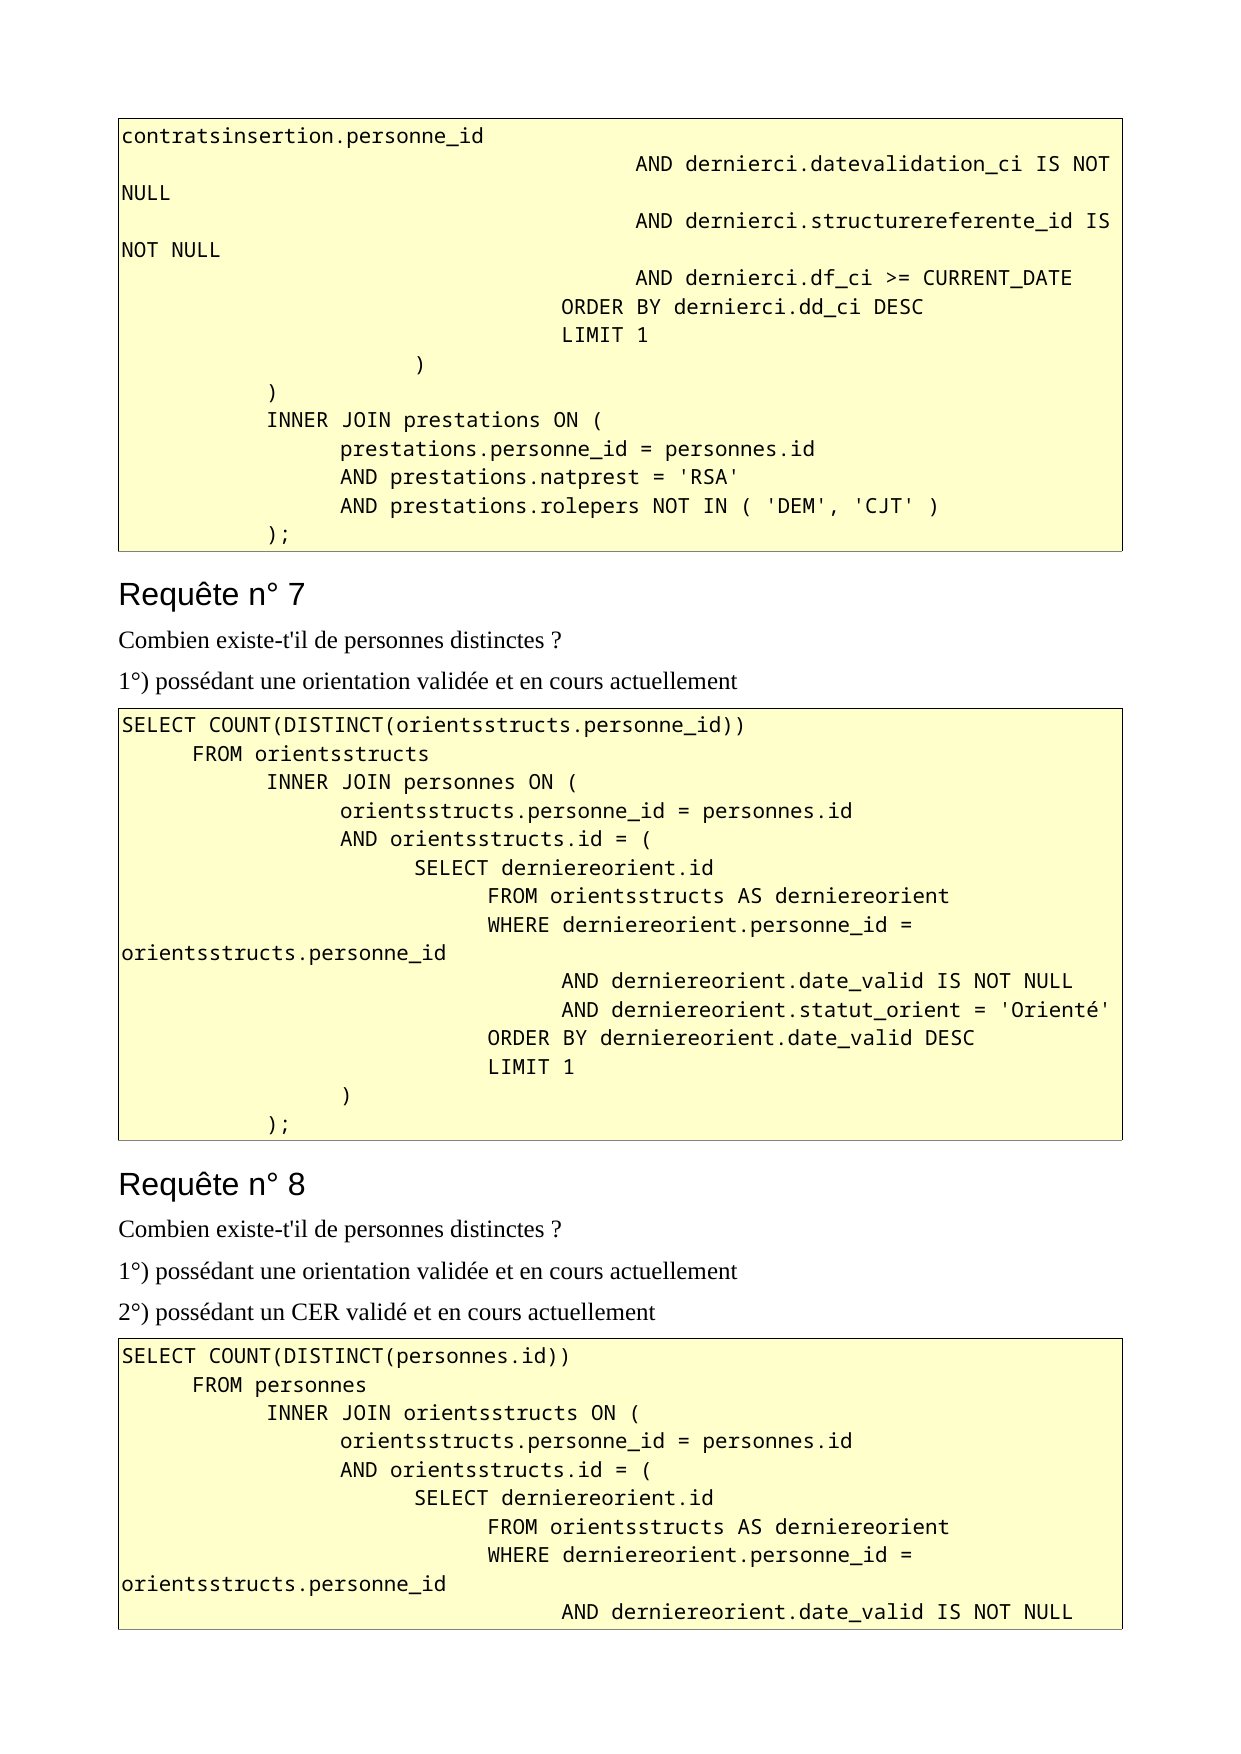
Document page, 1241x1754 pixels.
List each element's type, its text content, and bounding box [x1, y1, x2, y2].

text ); [119, 516, 1122, 551]
text contratsinsertion.personne_id [119, 119, 1122, 147]
text SELECT COUNT(DISTINCT(orientsstructs.personne_id)) [119, 709, 1122, 736]
text prestations.personne_id = personnes.id [119, 431, 1122, 459]
text LIMIT 1 [119, 1049, 1122, 1077]
text INNER JOIN prestations ON ( [119, 402, 1122, 431]
text 1°) possédant une orientation validée et en cours actuellement [118, 1256, 1122, 1284]
text FROM orientsstructs [119, 736, 1122, 764]
text WHERE derniereorient.personne_id = orientsstructs.personne_id [119, 907, 1122, 963]
text 1°) possédant une orientation validée et en cours actuellement [118, 666, 1122, 695]
text 2°) possédant un CER validé et en cours actuellement [118, 1297, 1122, 1326]
subtitle Requête n° 8 [118, 1165, 1122, 1202]
text AND dernierci.datevalidation_ci IS NOT NULL [119, 147, 1122, 203]
text FROM orientsstructs AS derniereorient [119, 878, 1122, 907]
subtitle Requête n° 7 [118, 576, 1122, 613]
text AND dernierci.structurereferente_id IS NOT NULL [119, 203, 1122, 260]
text FROM personnes [119, 1367, 1122, 1395]
text orientsstructs.personne_id = personnes.id [119, 793, 1122, 821]
text LIMIT 1 [119, 317, 1122, 346]
text SELECT derniereorient.id [119, 1481, 1122, 1509]
text ORDER BY dernierci.dd_ci DESC [119, 289, 1122, 317]
text ) [119, 346, 1122, 374]
text FROM orientsstructs AS derniereorient [119, 1509, 1122, 1537]
text INNER JOIN orientsstructs ON ( [119, 1395, 1122, 1424]
text WHERE derniereorient.personne_id = orientsstructs.personne_id [119, 1537, 1122, 1594]
text AND derniereorient.date_valid IS NOT NULL [119, 963, 1122, 992]
text orientsstructs.personne_id = personnes.id [119, 1424, 1122, 1452]
text ) [119, 1077, 1122, 1106]
text AND derniereorient.date_valid IS NOT NULL [119, 1594, 1122, 1629]
text Combien existe-t'il de personnes distinctes ? [118, 1214, 1122, 1243]
text ORDER BY derniereorient.date_valid DESC [119, 1020, 1122, 1049]
text ); [119, 1106, 1122, 1140]
text INNER JOIN personnes ON ( [119, 764, 1122, 793]
text AND derniereorient.statut_orient = 'Orienté' [119, 992, 1122, 1020]
text Combien existe-t'il de personnes distinctes ? [118, 625, 1122, 654]
text AND orientsstructs.id = ( [119, 1452, 1122, 1481]
text AND prestations.natprest = 'RSA' [119, 459, 1122, 488]
text SELECT derniereorient.id [119, 850, 1122, 878]
text ) [119, 374, 1122, 402]
text AND dernierci.df_ci >= CURRENT_DATE [119, 260, 1122, 289]
text SELECT COUNT(DISTINCT(personnes.id)) [119, 1339, 1122, 1367]
text AND prestations.rolepers NOT IN ( 'DEM', 'CJT' ) [119, 488, 1122, 516]
text AND orientsstructs.id = ( [119, 821, 1122, 850]
